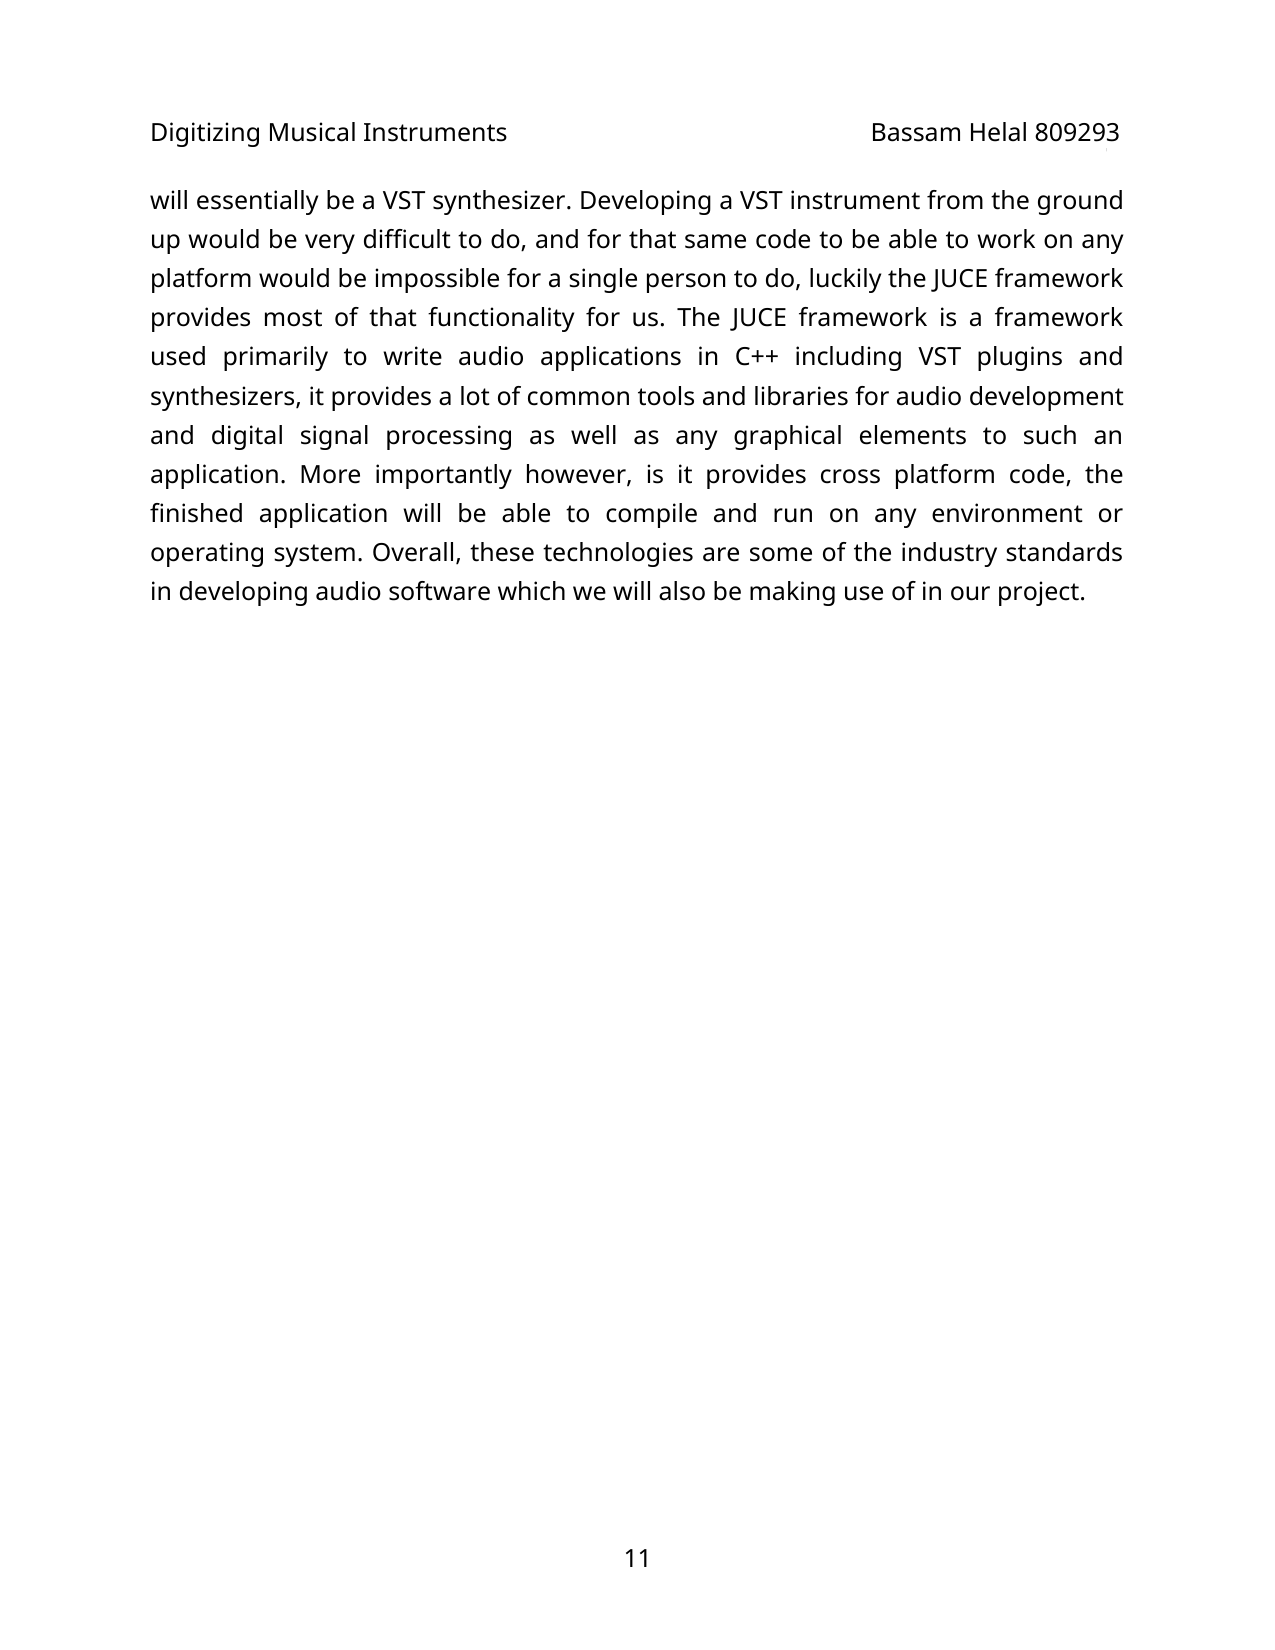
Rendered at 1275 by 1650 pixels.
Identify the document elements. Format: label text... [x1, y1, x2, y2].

text will essentially be a VST synthesizer. Developing a VST instrument from the ground up would be very difficult to do, and for that same code to be able to work on any platform would be impossible for a single person to do, luckily the JUCE framework provides most of that functionality for us. The JUCE framework is a framework used primarily to write audio applications in C++ including VST plugins and synthesizers, it provides a lot of common tools and libraries for audio development and digital signal processing as well as any graphical elements to such an application. More importantly however, is it provides cross platform code, the finished application will be able to compile and run on any environment or operating system. Overall, these technologies are some of the industry standards in developing audio software which we will also be making use of in our project. [150, 182, 1125, 608]
